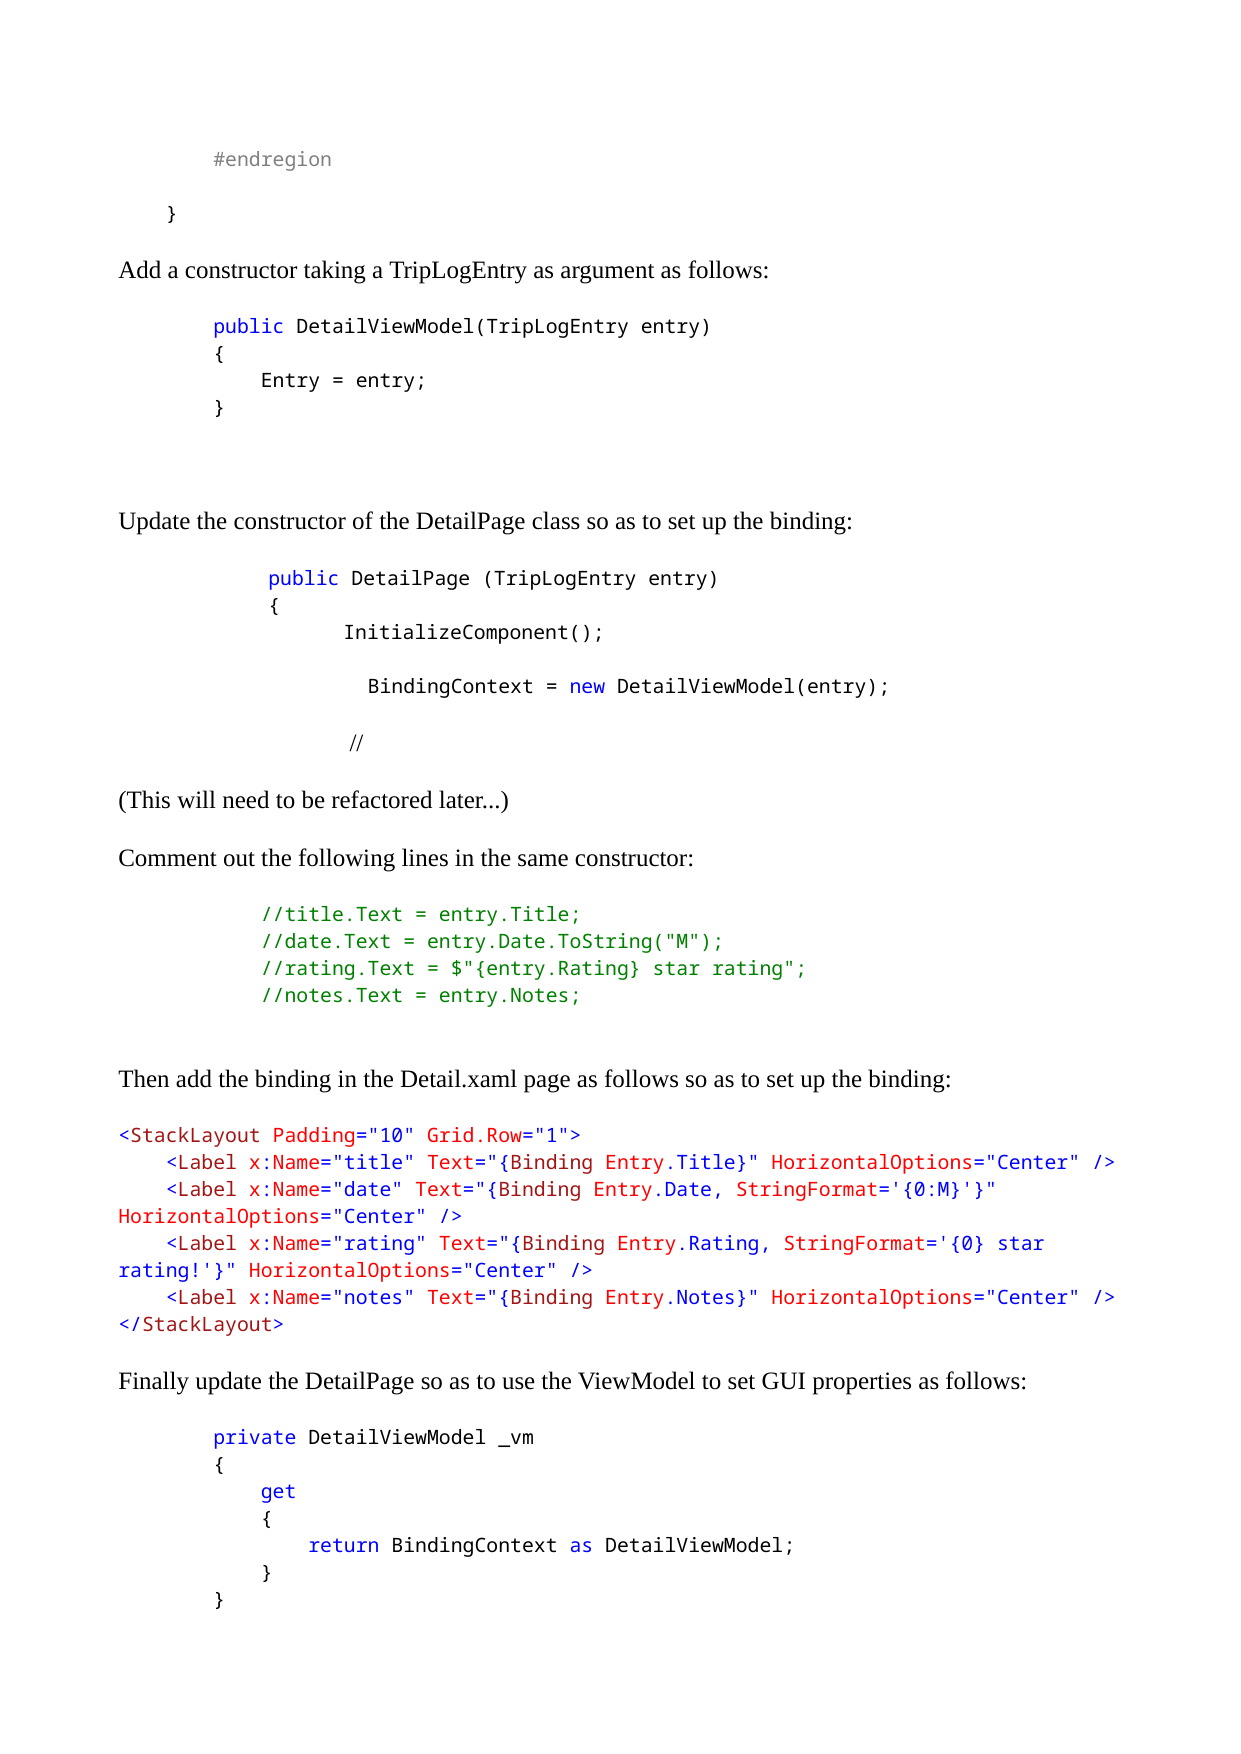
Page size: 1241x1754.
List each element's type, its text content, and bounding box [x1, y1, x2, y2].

text (This will need to be refactored later...) [118, 785, 1122, 814]
text Add a constructor taking a TripLogEntry as argument as follows: [118, 255, 1122, 283]
text <Label x:Name="notes" Text="{Binding Entry.Notes}" HorizontalOptions="Center" /> [118, 1283, 1122, 1310]
text { [118, 1450, 1122, 1477]
text //date.Text = entry.Date.ToString("M"); [118, 927, 1122, 954]
text { [118, 1504, 1122, 1531]
text Finally update the DetailPage so as to use the ViewModel to set GUI properties as follows: [118, 1366, 1122, 1394]
text #endregion [118, 145, 1122, 172]
text } [118, 1558, 1122, 1585]
text //notes.Text = entry.Notes; [118, 981, 1122, 1008]
text // [118, 728, 1122, 756]
text InitializeComponent(); [118, 618, 1122, 645]
text Entry = entry; [118, 366, 1122, 393]
text get [118, 1477, 1122, 1504]
text <Label x:Name="title" Text="{Binding Entry.Title}" HorizontalOptions="Center" /> [118, 1148, 1122, 1175]
text Then add the binding in the Detail.xaml page as follows so as to set up the binding: [118, 1064, 1122, 1092]
text { [118, 591, 1122, 618]
text public DetailPage (TripLogEntry entry) [118, 564, 1122, 591]
text private DetailViewModel _vm [118, 1423, 1122, 1450]
text } [118, 199, 1122, 226]
text public DetailViewModel(TripLogEntry entry) [118, 312, 1122, 339]
text return BindingContext as DetailViewModel; [118, 1531, 1122, 1558]
text //rating.Text = $"{entry.Rating} star rating"; [118, 954, 1122, 981]
text } [118, 393, 1122, 420]
text <Label x:Name="date" Text="{Binding Entry.Date, StringFormat='{0:M}'}" HorizontalOptions="Center" /> [118, 1175, 1122, 1229]
text <StackLayout Padding="10" Grid.Row="1"> [118, 1121, 1122, 1148]
text } [118, 1585, 1122, 1612]
text </StackLayout> [118, 1310, 1122, 1337]
text //title.Text = entry.Title; [118, 900, 1122, 927]
text Update the constructor of the DetailPage class so as to set up the binding: [118, 506, 1122, 535]
text BindingContext = new DetailViewModel(entry); [118, 672, 1122, 699]
text { [118, 339, 1122, 366]
text Comment out the following lines in the same constructor: [118, 843, 1122, 871]
text <Label x:Name="rating" Text="{Binding Entry.Rating, StringFormat='{0} star rating!'}" HorizontalOptions="Center" /> [118, 1229, 1122, 1283]
